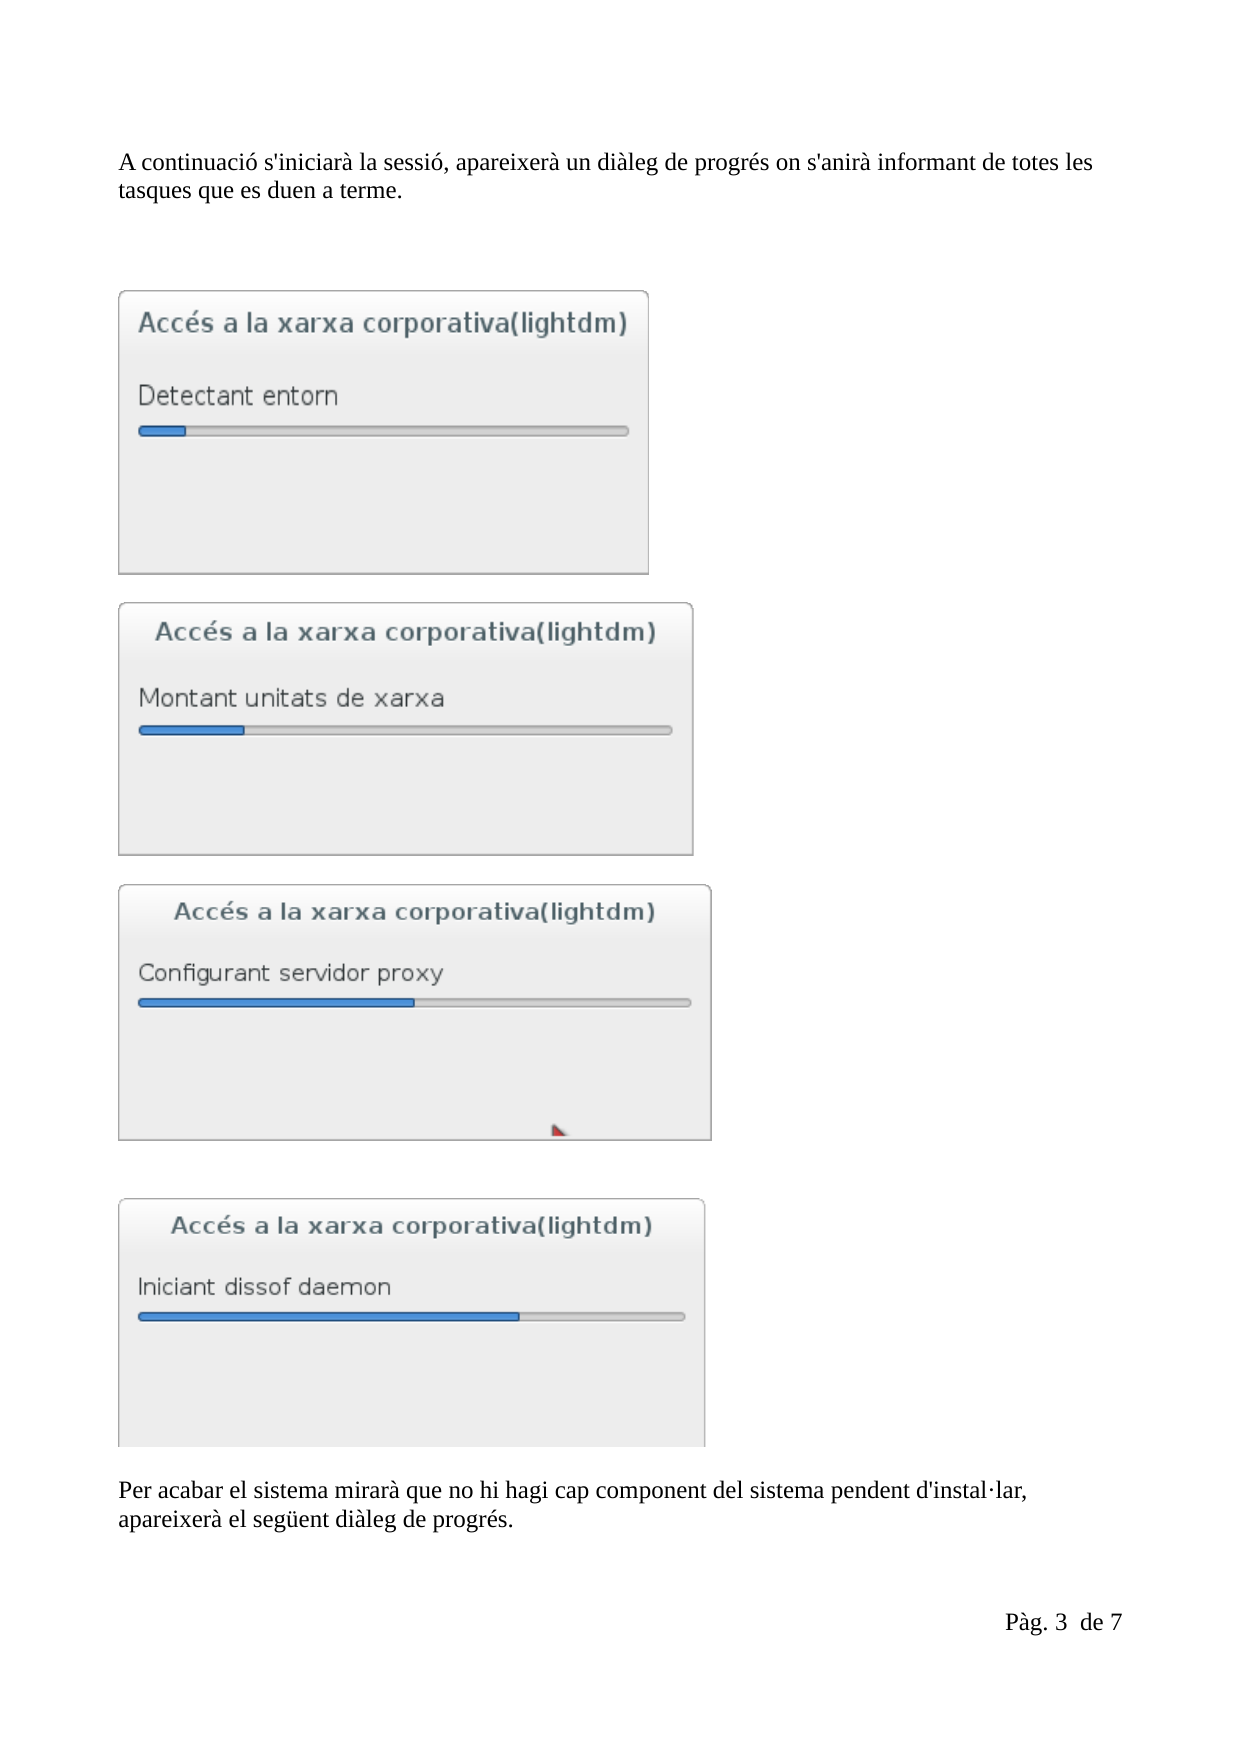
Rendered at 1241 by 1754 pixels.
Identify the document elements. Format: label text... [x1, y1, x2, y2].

picture [118, 1198, 706, 1447]
text A continuació s'iniciarà la sessió, apareixerà un diàleg de progrés on s'anirà informant de totes les tasques que es duen a terme. [118, 147, 1122, 204]
picture [118, 290, 649, 575]
picture [118, 602, 694, 856]
picture [118, 884, 712, 1141]
text Per acabar el sistema mirarà que no hi hagi cap component del sistema pendent d'instal·lar, apareixerà el següent diàleg de progrés. [118, 1475, 1122, 1533]
